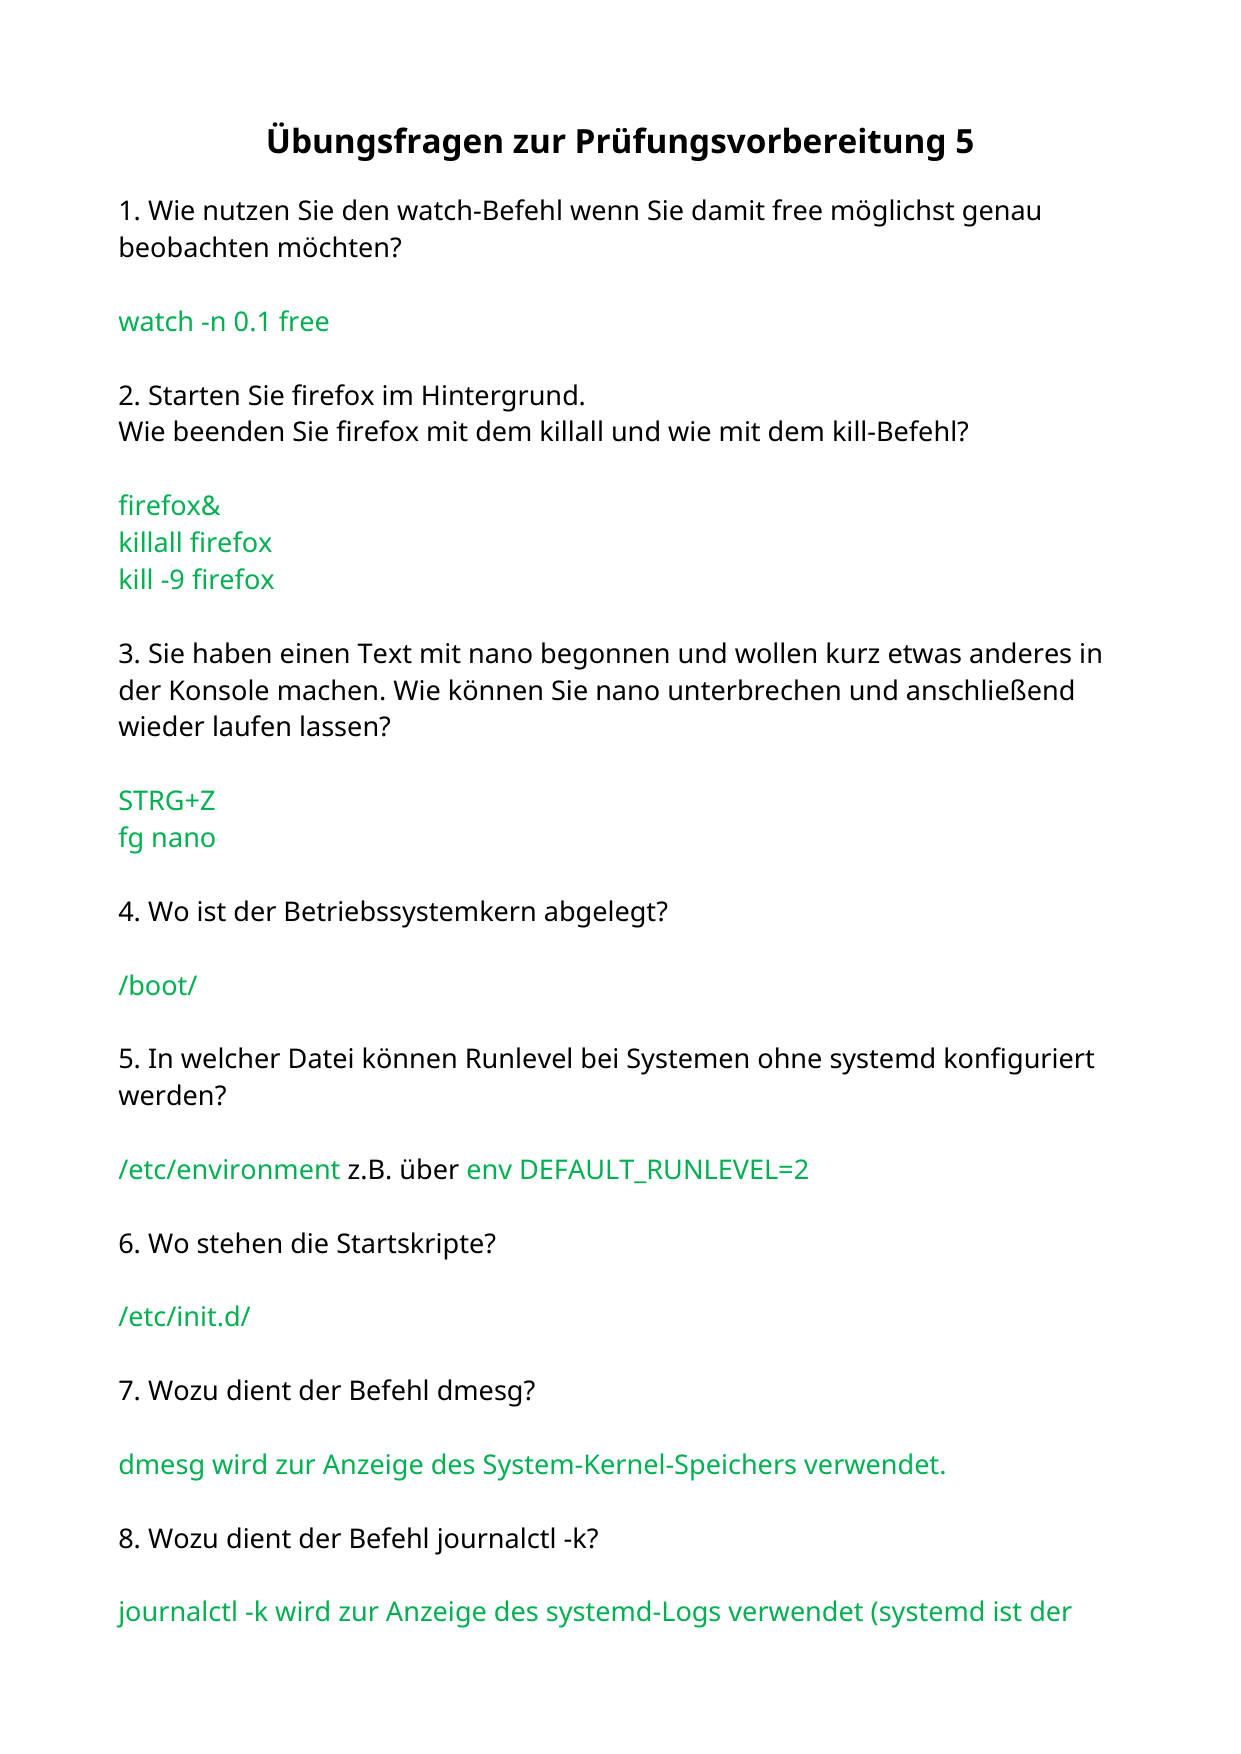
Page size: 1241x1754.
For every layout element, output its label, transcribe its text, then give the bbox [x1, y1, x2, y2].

text 4. Wo ist der Betriebssystemkern abgelegt? /boot/ 5. In welcher Datei können Runlevel bei Systemen ohne systemd konfiguriert werden? /etc/environment z.B. über env DEFAULT_RUNLEVEL=2 [118, 855, 1122, 1187]
text 1. Wie nutzen Sie den watch-Befehl wenn Sie damit free möglichst genau beobachten möchten? watch -n 0.1 free 2. Starten Sie firefox im Hintergrund. Wie beenden Sie firefox mit dem killall und wie mit dem kill-Befehl? firefox& [118, 192, 1122, 523]
text 6. Wo stehen die Startskripte? /etc/init.d/ 7. Wozu dient der Befehl dmesg? dmesg wird zur Anzeige des System-Kernel-Speichers verwendet. 8. Wozu dient der Befehl journalctl -k? journalctl -k wird zur Anzeige des systemd-Logs verwendet (systemd ist der [118, 1187, 1122, 1630]
text Übungsfragen zur Prüfungsvorbereitung 5 [118, 118, 1122, 192]
text fg nano [118, 818, 1122, 855]
text killall firefox [118, 523, 1122, 560]
text kill -9 firefox 3. Sie haben einen Text mit nano begonnen und wollen kurz etwas anderes in der Konsole machen. Wie können Sie nano unterbrechen und anschließend wieder laufen lassen? STRG+Z [118, 560, 1122, 818]
